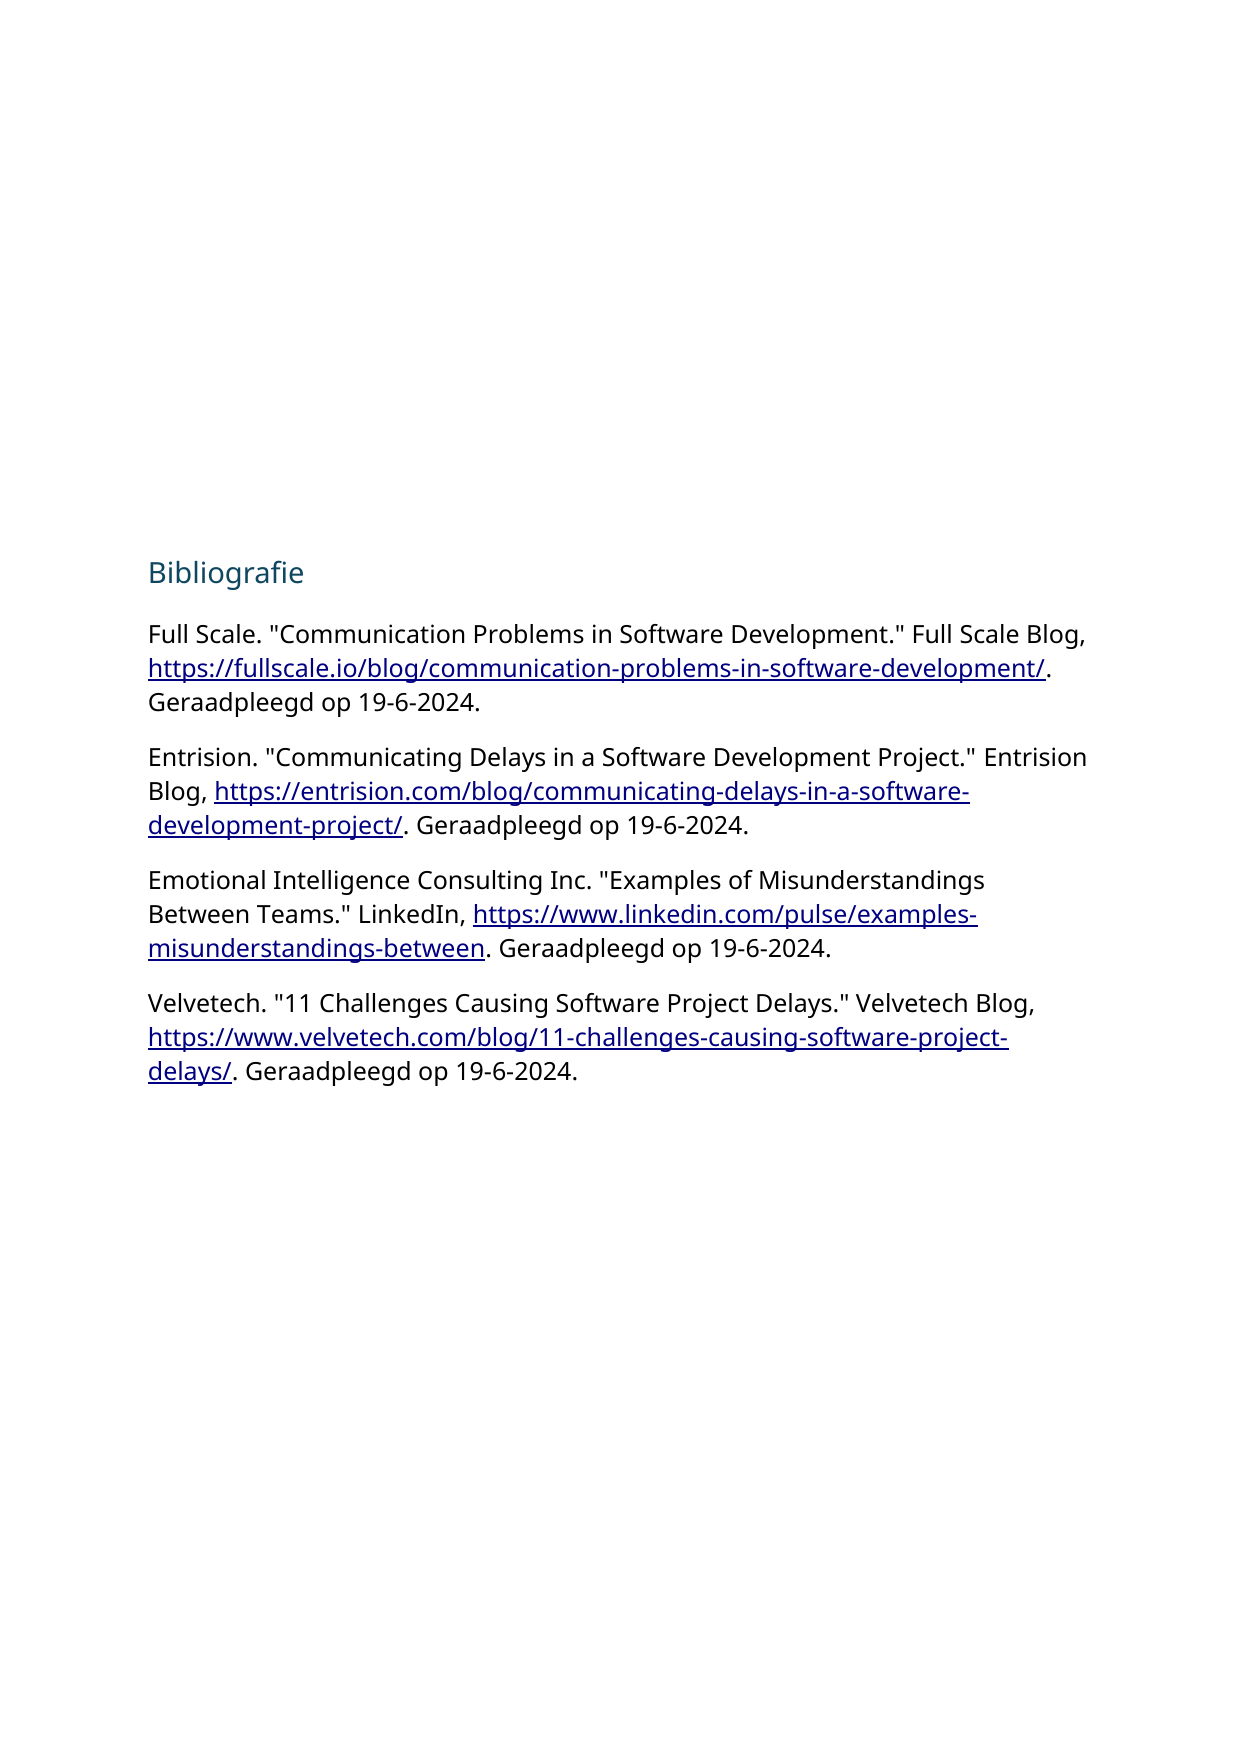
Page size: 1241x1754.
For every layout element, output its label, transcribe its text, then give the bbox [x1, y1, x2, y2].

text Full Scale. "Communication Problems in Software Development." Full Scale Blog, https://fullscale.io/blog/communication-problems-in-software-development/. Geraadpleegd op 19-6-2024. [148, 616, 1093, 718]
text Emotional Intelligence Consulting Inc. "Examples of Misunderstandings Between Teams." LinkedIn, https://www.linkedin.com/pulse/examples-misunderstandings-between. Geraadpleegd op 19-6-2024. [148, 862, 1093, 964]
subtitle Bibliografie [148, 552, 1093, 592]
text Entrision. "Communicating Delays in a Software Development Project." Entrision Blog, https://entrision.com/blog/communicating-delays-in-a-software-development-project/. Geraadpleegd op 19-6-2024. [148, 739, 1093, 841]
text Velvetech. "11 Challenges Causing Software Project Delays." Velvetech Blog, https://www.velvetech.com/blog/11-challenges-causing-software-project-delays/. Geraadpleegd op 19-6-2024. [148, 985, 1093, 1087]
